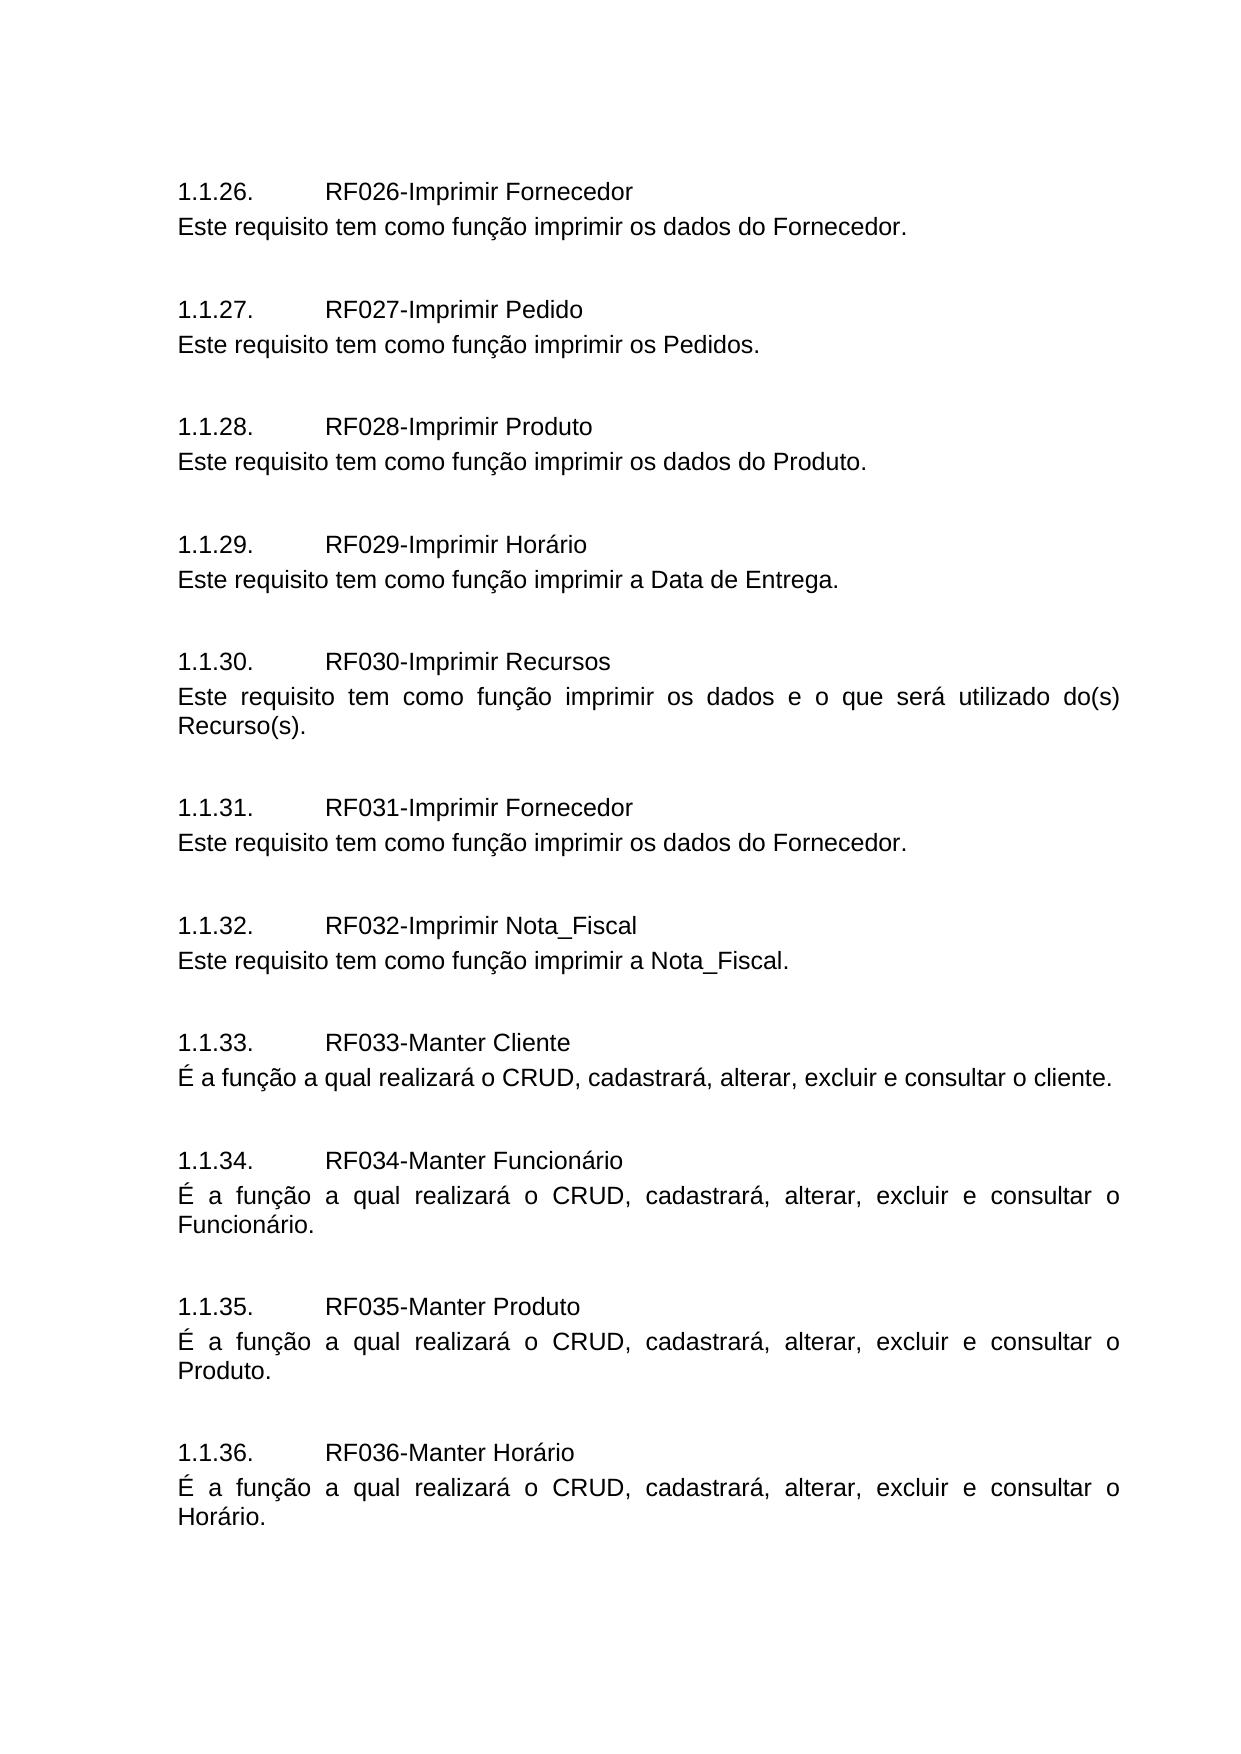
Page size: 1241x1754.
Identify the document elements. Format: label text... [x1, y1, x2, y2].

subtitle RF034-Manter Funcionário [177, 1146, 1122, 1175]
subtitle RF036-Manter Horário [177, 1438, 1122, 1467]
subtitle RF032-Imprimir Nota_Fiscal [177, 911, 1122, 940]
text Este requisito tem como função imprimir os dados e o que será utilizado do(s) Recurso(s). [177, 682, 1122, 740]
text É a função a qual realizará o CRUD, cadastrará, alterar, excluir e consultar o Funcionário. [177, 1181, 1122, 1238]
subtitle RF027-Imprimir Pedido [177, 295, 1122, 323]
subtitle RF030-Imprimir Recursos [177, 647, 1122, 676]
subtitle RF026-Imprimir Fornecedor [177, 177, 1122, 206]
text Este requisito tem como função imprimir a Data de Entrega. [177, 565, 1122, 593]
text Este requisito tem como função imprimir os dados do Produto. [177, 447, 1122, 476]
text Este requisito tem como função imprimir os Pedidos. [177, 330, 1122, 358]
subtitle RF029-Imprimir Horário [177, 530, 1122, 558]
text Este requisito tem como função imprimir a Nota_Fiscal. [177, 946, 1122, 975]
subtitle RF033-Manter Cliente [177, 1028, 1122, 1057]
text É a função a qual realizará o CRUD, cadastrará, alterar, excluir e consultar o Produto. [177, 1327, 1122, 1385]
text É a função a qual realizará o CRUD, cadastrará, alterar, excluir e consultar o Horário. [177, 1473, 1122, 1531]
subtitle RF035-Manter Produto [177, 1292, 1122, 1321]
subtitle RF031-Imprimir Fornecedor [177, 793, 1122, 822]
subtitle RF028-Imprimir Produto [177, 412, 1122, 441]
text Este requisito tem como função imprimir os dados do Fornecedor. [177, 828, 1122, 857]
text É a função a qual realizará o CRUD, cadastrará, alterar, excluir e consultar o cliente. [177, 1063, 1122, 1092]
text Este requisito tem como função imprimir os dados do Fornecedor. [177, 212, 1122, 241]
